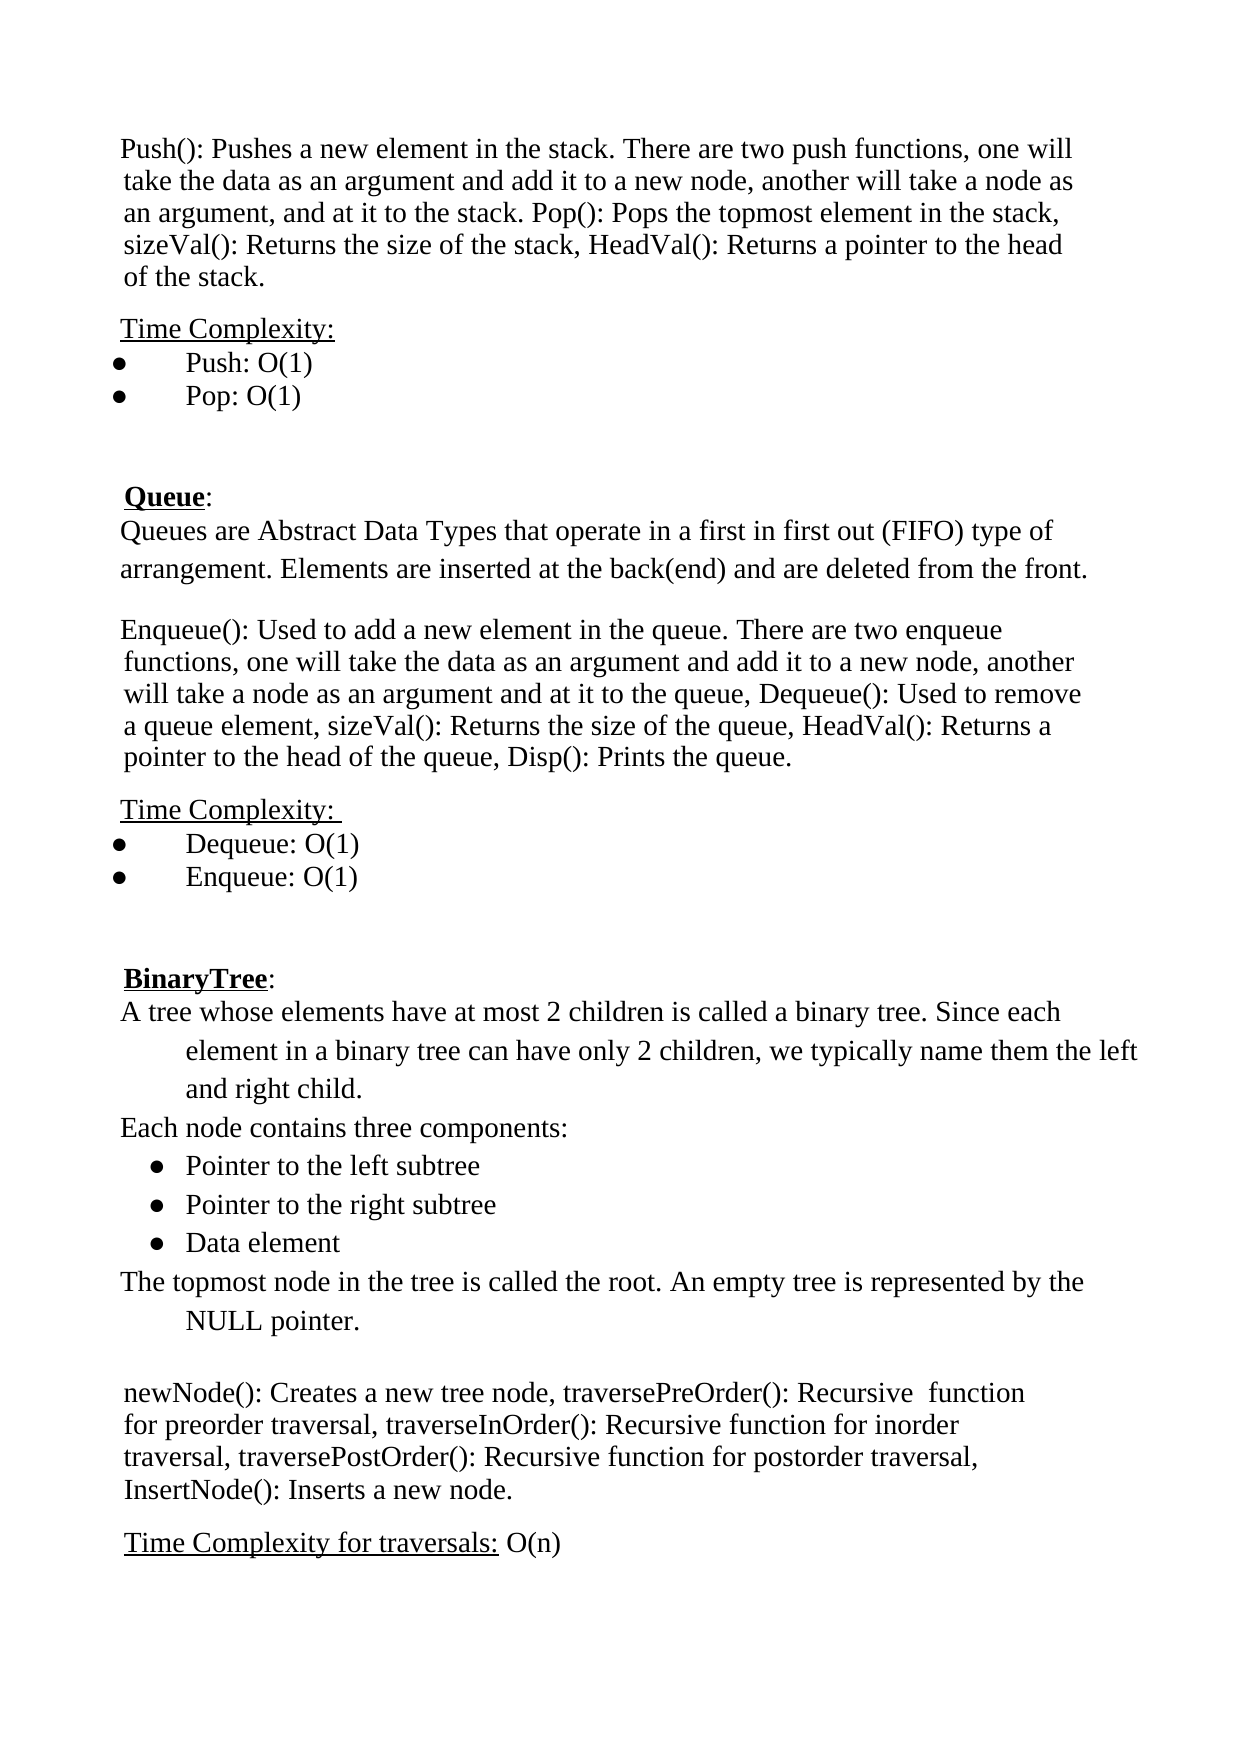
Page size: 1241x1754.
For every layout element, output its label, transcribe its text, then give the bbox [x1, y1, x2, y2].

list Dequeue: O(1) [110, 826, 1086, 859]
text Push(): Pushes a new element in the stack. There are two push functions, one will take the data as an argument and add it to a new node, another will take a node as an argument, and at it to the stack. Pop(): Pops the topmost element in the stack, sizeVal(): Returns the size of the stack, HeadVal(): Returns a pointer to the head of the stack. [120, 131, 1082, 292]
text Queues are Abstract Data Types that operate in a first in first out (FIFO) type of [120, 513, 1151, 547]
text arrangement. Elements are inserted at the back(end) and are deleted from the front. [120, 552, 1151, 585]
list Pointer to the left subtree [148, 1148, 1151, 1182]
text Each node contains three components: [120, 1110, 1151, 1143]
list Enqueue: O(1) [110, 859, 1086, 893]
text InsertNode(): Inserts a new node. [123, 1472, 1151, 1506]
list Data element [148, 1226, 1151, 1259]
text A tree whose elements have at most 2 children is called a binary tree. Since each element in a binary tree can have only 2 children, we typically name them the left and right child. [120, 994, 1151, 1105]
list Pointer to the right subtree [148, 1187, 1151, 1221]
text Time Complexity: [120, 311, 1086, 345]
text BinaryTree: [123, 961, 1048, 994]
text Time Complexity for traversals: O(n) [123, 1525, 1151, 1558]
text Time Complexity: [120, 792, 1086, 826]
text Queue: [123, 479, 1086, 513]
text newNode(): Creates a new tree node, traversePreOrder(): Recursive function for preorder traversal, traverseInOrder(): Recursive function for inorder traversal, traversePostOrder(): Recursive function for postorder traversal, [123, 1376, 1048, 1472]
text The topmost node in the tree is called the root. An empty tree is represented by the NULL pointer. [120, 1264, 1151, 1336]
list Pop: O(1) [110, 378, 1086, 412]
list Push: O(1) [110, 345, 1086, 378]
text Enqueue(): Used to add a new element in the queue. There are two enqueue functions, one will take the data as an argument and add it to a new node, another will take a node as an argument and at it to the queue, Dequeue(): Used to remove a queue element, sizeVal(): Returns the size of the queue, HeadVal(): Returns a pointer to the head of the queue, Disp(): Prints the queue. [120, 612, 1086, 773]
